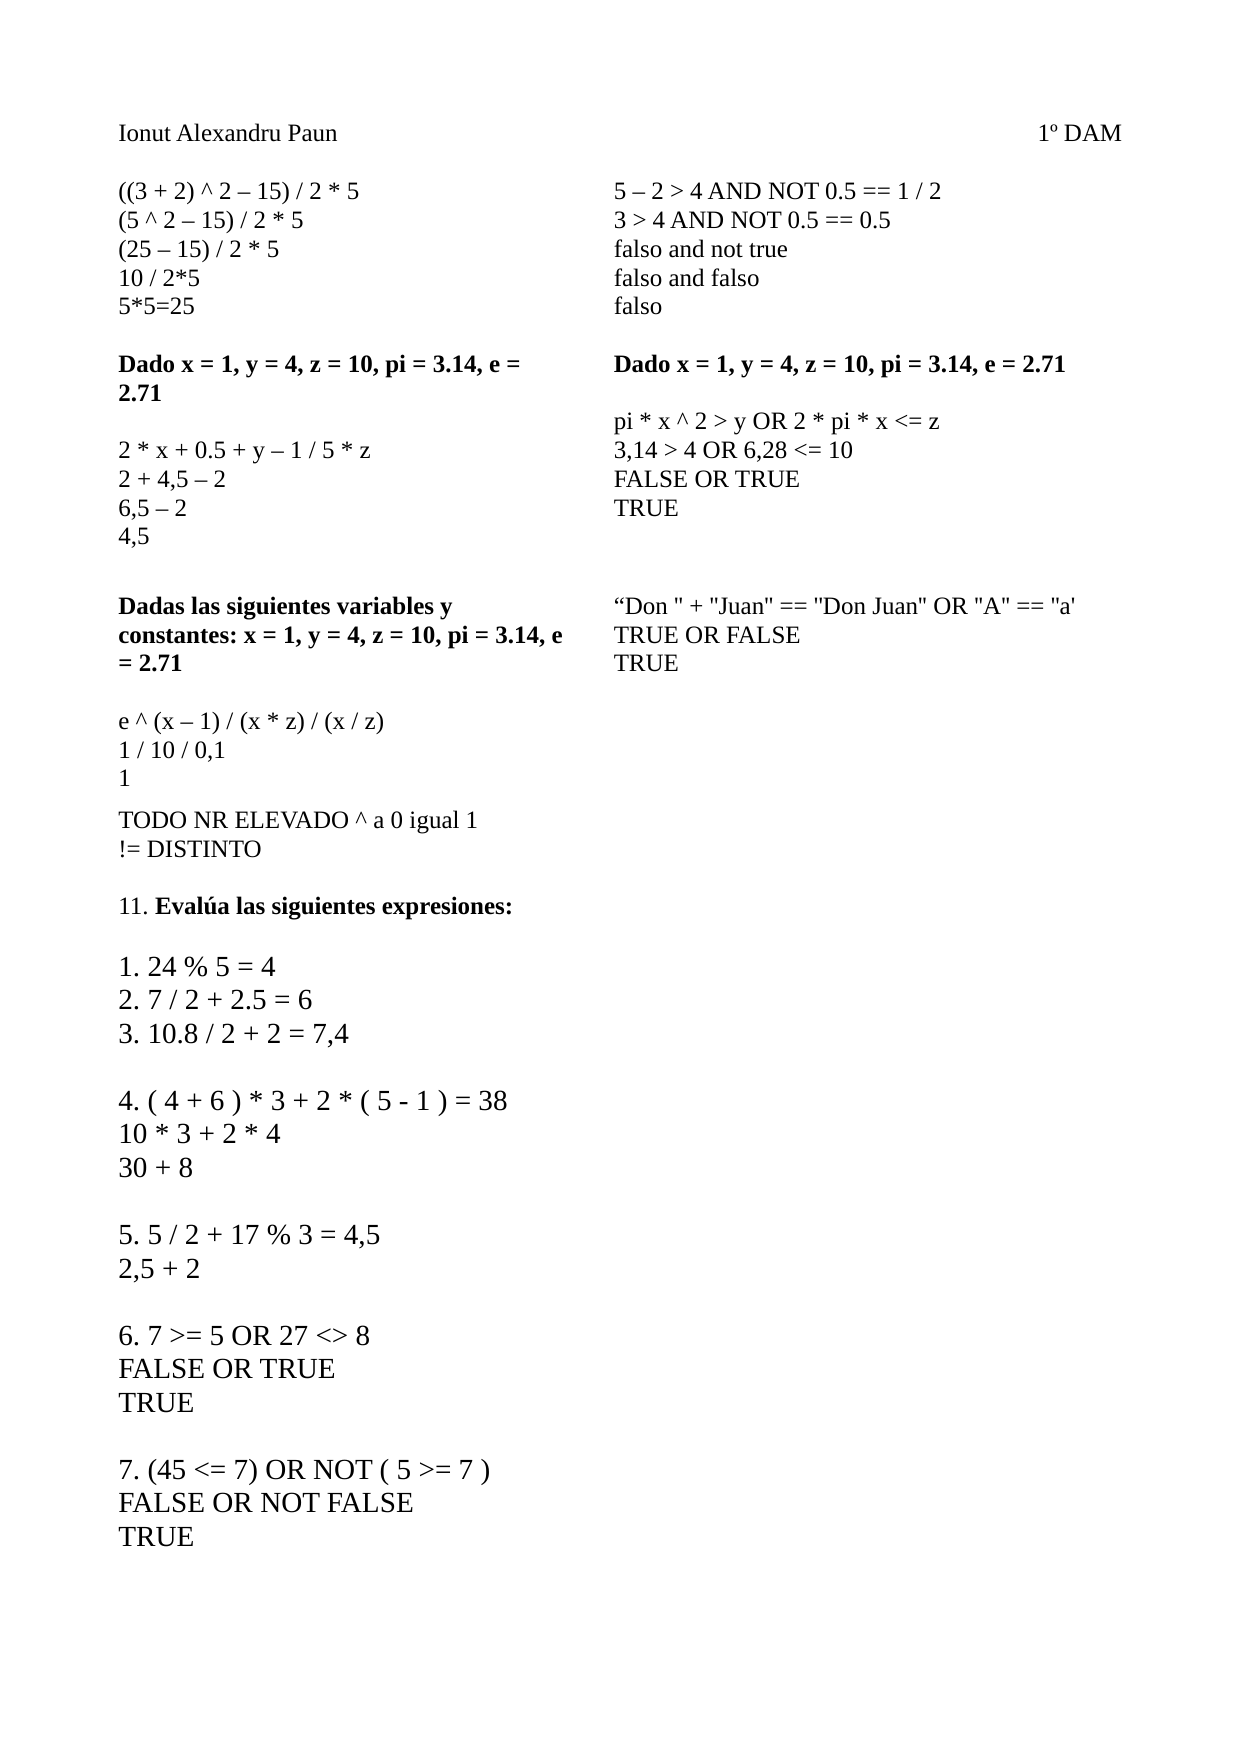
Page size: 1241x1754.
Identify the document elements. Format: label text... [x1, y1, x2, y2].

text 1. 24 % 5 = 4 [118, 949, 1122, 982]
table_cell Dado x = 1, y = 4, z = 10, pi = 3.14, e = 2.71 2 * x + 0.5 + y – 1 / 5 * z 2 + 4,5 – 2 6,5 – 2 4,5 [118, 349, 613, 591]
text != DISTINTO [118, 834, 1122, 863]
text 10 * 3 + 2 * 4 [118, 1117, 1122, 1150]
text FALSE OR TRUE [118, 1351, 1122, 1385]
table_cell Dado x = 1, y = 4, z = 10, pi = 3.14, e = 2.71 pi * x ^ 2 > y OR 2 * pi * x <= z 3,14 > 4 OR 6,28 <= 10 FALSE OR TRUE TRUE [614, 349, 1123, 591]
table_cell “Don '' + ''Juan'' == ''Don Juan'' OR ''A'' == ''a' TRUE OR FALSE TRUE [614, 591, 1123, 805]
text 11. Evalúa las siguientes expresiones: [118, 891, 1122, 920]
text 6. 7 >= 5 OR 27 <> 8 [118, 1318, 1122, 1351]
text 7. (45 <= 7) OR NOT ( 5 >= 7 ) [118, 1452, 1122, 1486]
table_header ((3 + 2) ^ 2 – 15) / 2 * 5 (5 ^ 2 – 15) / 2 * 5 (25 – 15) / 2 * 5 10 / 2*5 5*5=25 [118, 176, 613, 349]
text 5. 5 / 2 + 17 % 3 = 4,5 [118, 1217, 1122, 1251]
text FALSE OR NOT FALSE [118, 1486, 1122, 1519]
text 2,5 + 2 [118, 1251, 1122, 1284]
text TRUE [118, 1519, 1122, 1553]
table_cell Dadas las siguientes variables y constantes: x = 1, y = 4, z = 10, pi = 3.14, e = 2.71 e ^ (x – 1) / (x * z) / (x / z) 1 / 10 / 0,1 1 [118, 591, 613, 805]
text 3. 10.8 / 2 + 2 = 7,4 [118, 1016, 1122, 1049]
text TRUE [118, 1385, 1122, 1418]
table_header 5 – 2 > 4 AND NOT 0.5 == 1 / 2 3 > 4 AND NOT 0.5 == 0.5 falso and not true falso and falso falso [614, 176, 1123, 349]
text 30 + 8 [118, 1150, 1122, 1184]
text TODO NR ELEVADO ^ a 0 igual 1 [118, 805, 1122, 834]
text 2. 7 / 2 + 2.5 = 6 [118, 982, 1122, 1016]
text 4. ( 4 + 6 ) * 3 + 2 * ( 5 - 1 ) = 38 [118, 1083, 1122, 1117]
